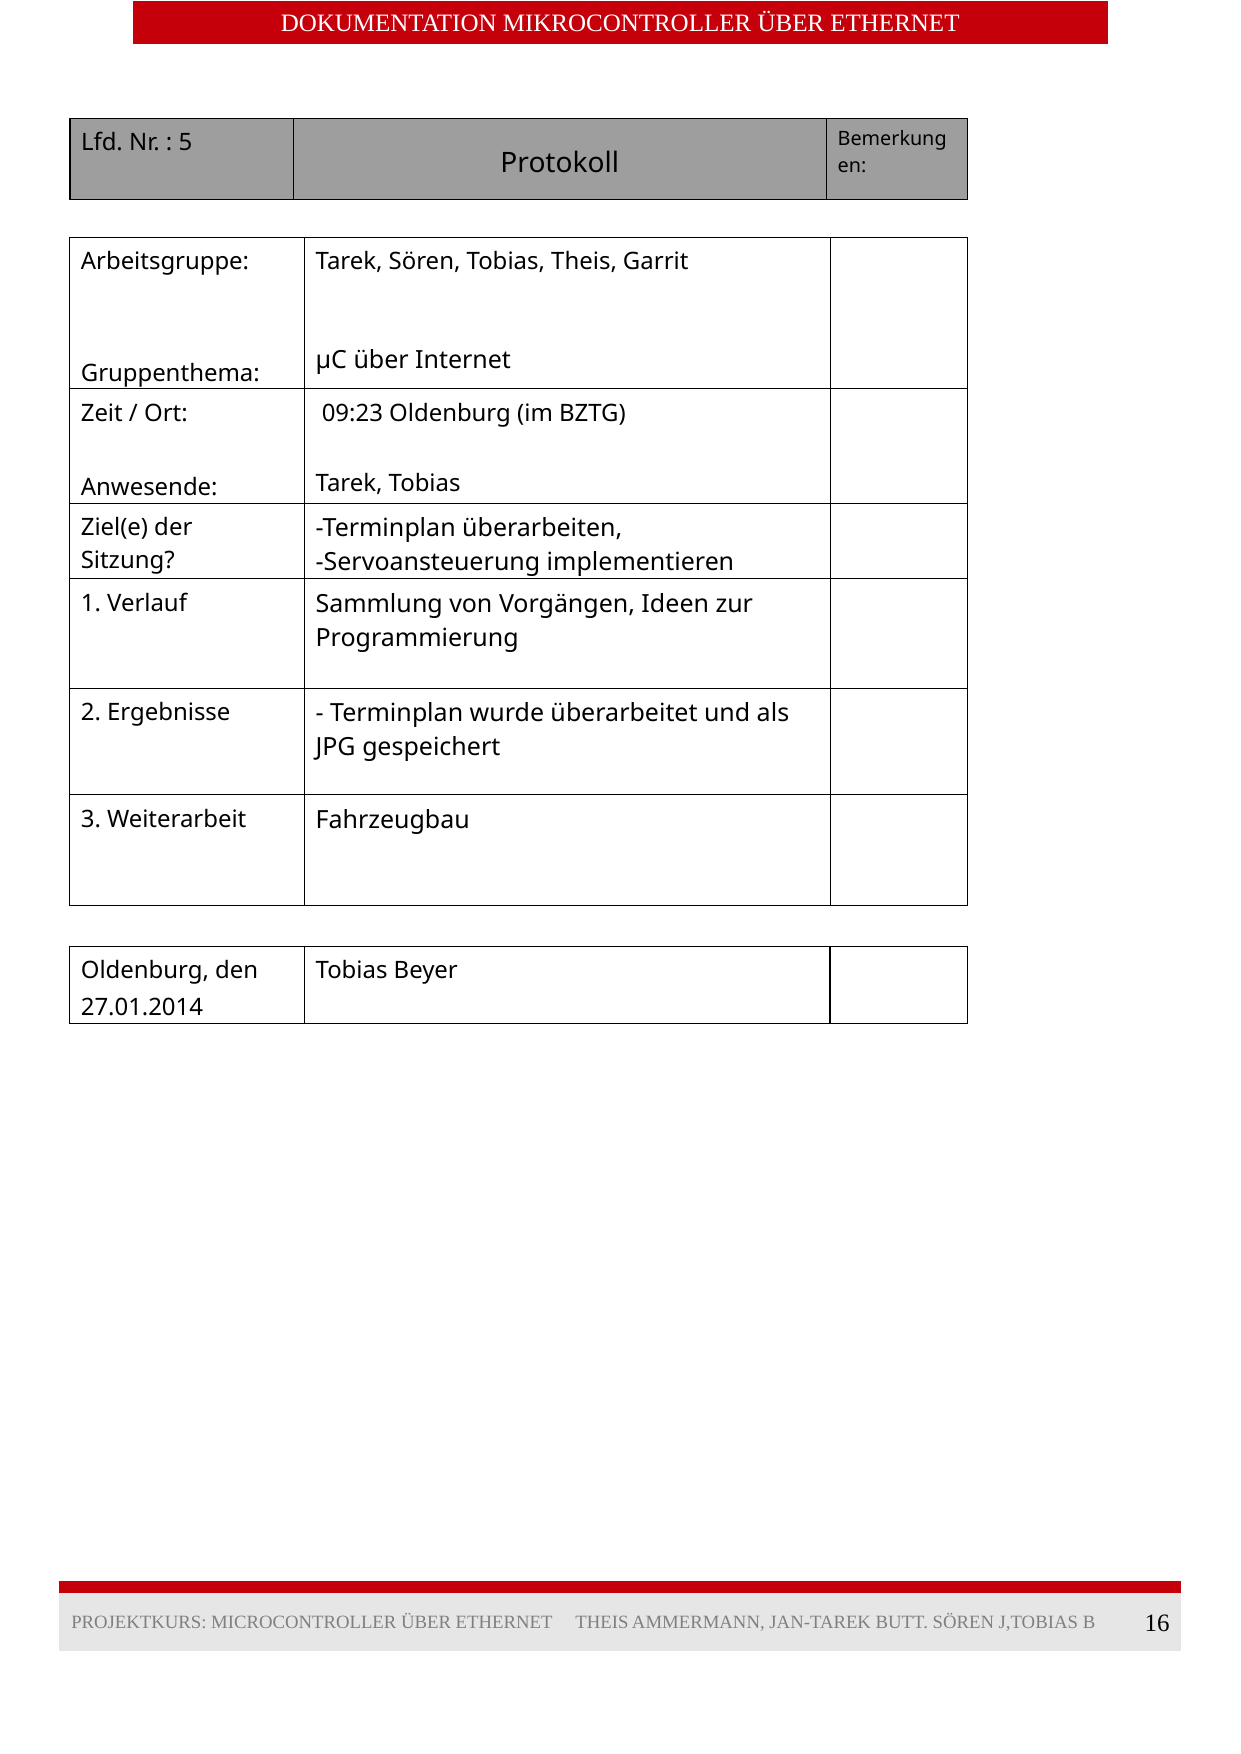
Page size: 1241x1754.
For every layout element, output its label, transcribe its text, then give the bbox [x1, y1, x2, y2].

table_cell 3. Weiterarbeit [70, 795, 304, 905]
table_header Protokoll [294, 119, 826, 199]
table_cell [831, 795, 967, 905]
table_cell Sammlung von Vorgängen, Ideen zur Programmierung [305, 579, 830, 688]
table_cell Fahrzeugbau [305, 795, 830, 905]
table_header Oldenburg, den 27.01.2014 [70, 947, 304, 1022]
table_cell 1. Verlauf [70, 579, 304, 688]
table_cell [831, 504, 967, 578]
table_header Arbeitsgruppe: Gruppenthema: [70, 238, 304, 388]
table_cell Ziel(e) der Sitzung? [70, 504, 304, 578]
table_cell - Terminplan wurde überarbeitet und als JPG gespeichert [305, 689, 830, 794]
table_header Bemerkungen: [827, 119, 967, 199]
table_header [831, 947, 967, 1022]
table_header Lfd. Nr. : 5 [71, 119, 293, 199]
table_cell 2. Ergebnisse [70, 689, 304, 794]
table_header [831, 238, 967, 388]
table_header Tarek, Sören, Tobias, Theis, Garrit µC über Internet [305, 238, 830, 388]
table_cell 09:23 Oldenburg (im BZTG) Tarek, Tobias [305, 389, 830, 503]
table_cell [831, 579, 967, 688]
table_cell [831, 689, 967, 794]
table_header Tobias Beyer [305, 947, 829, 1022]
table_cell Zeit / Ort: Anwesende: [70, 389, 304, 503]
table_cell -Terminplan überarbeiten, -Servoansteuerung implementieren [305, 504, 830, 578]
table_cell [831, 389, 967, 503]
